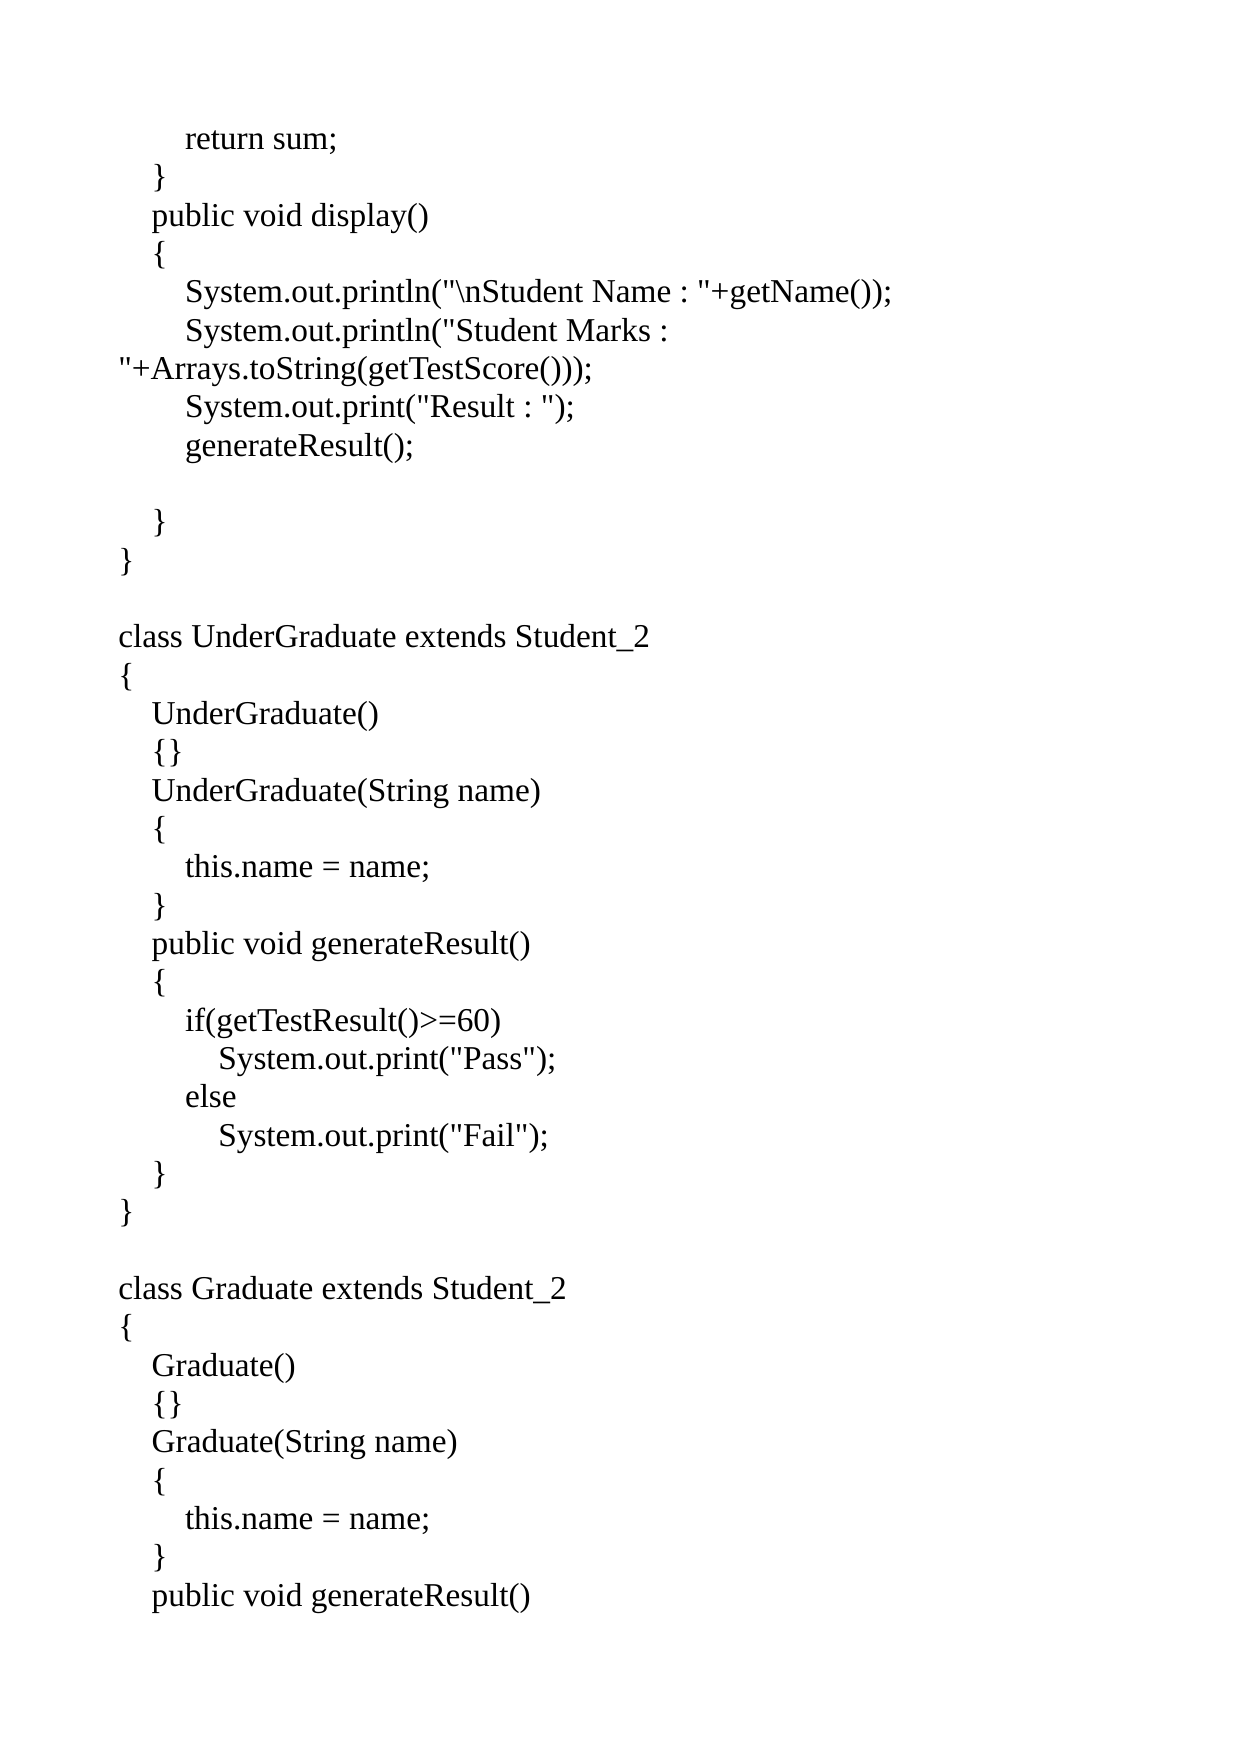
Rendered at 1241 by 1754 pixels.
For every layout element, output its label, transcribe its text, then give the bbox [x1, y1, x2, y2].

text } [118, 501, 1122, 540]
text Graduate() [118, 1345, 1122, 1383]
text public void generateResult() [118, 1575, 1122, 1613]
text this.name = name; [118, 1498, 1122, 1536]
text System.out.print("Result : "); [118, 386, 1122, 425]
text { [118, 1306, 1122, 1345]
text { [118, 1460, 1122, 1498]
text else [118, 1076, 1122, 1115]
text } [118, 885, 1122, 923]
text } [118, 540, 1122, 578]
text System.out.println("\nStudent Name : "+getName()); [118, 271, 1122, 310]
text public void display() [118, 195, 1122, 233]
text public void generateResult() [118, 923, 1122, 961]
text System.out.print("Pass"); [118, 1038, 1122, 1076]
text { [118, 808, 1122, 846]
text generateResult(); [118, 425, 1122, 463]
text { [118, 233, 1122, 271]
text class UnderGraduate extends Student_2 [118, 616, 1122, 655]
text {} [118, 1383, 1122, 1421]
text class Graduate extends Student_2 [118, 1268, 1122, 1306]
text if(getTestResult()>=60) [118, 1000, 1122, 1038]
text { [118, 961, 1122, 1000]
text return sum; [118, 118, 1122, 156]
text {} [118, 731, 1122, 770]
text this.name = name; [118, 846, 1122, 885]
text Graduate(String name) [118, 1421, 1122, 1460]
text } [118, 1191, 1122, 1230]
text UnderGraduate() [118, 693, 1122, 731]
text } [118, 156, 1122, 195]
text } [118, 1536, 1122, 1575]
text System.out.print("Fail"); [118, 1115, 1122, 1153]
text { [118, 655, 1122, 693]
text System.out.println("Student Marks : "+Arrays.toString(getTestScore())); [118, 310, 1122, 386]
text UnderGraduate(String name) [118, 770, 1122, 808]
text } [118, 1153, 1122, 1191]
